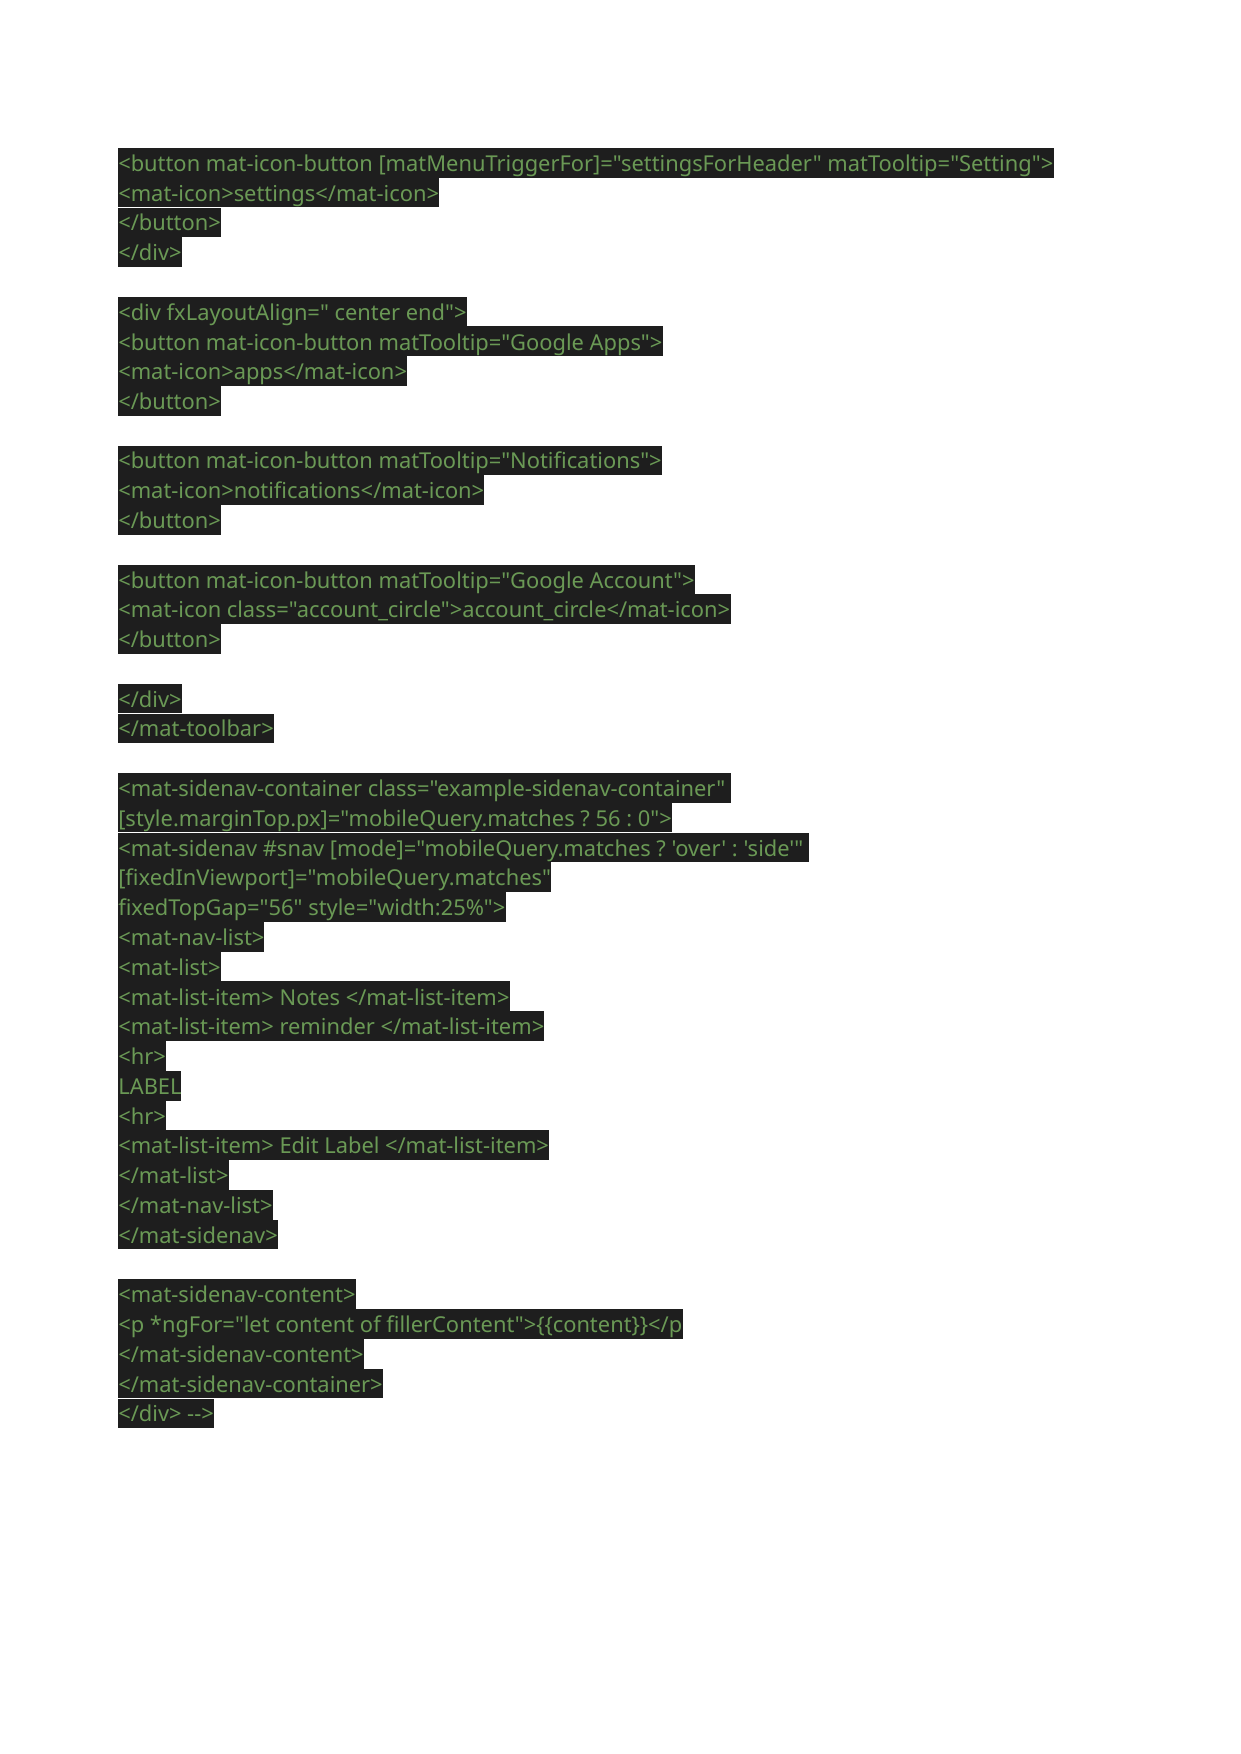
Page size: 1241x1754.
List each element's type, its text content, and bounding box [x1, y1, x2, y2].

text <hr> [118, 1101, 1122, 1130]
text </mat-toolbar> [118, 713, 1122, 743]
text <mat-list> [118, 952, 1122, 981]
text <mat-sidenav-content> [118, 1279, 1122, 1309]
text fixedTopGap="56" style="width:25%"> [118, 892, 1122, 922]
text <mat-icon>notifications</mat-icon> [118, 475, 1122, 505]
text </div> [118, 684, 1122, 713]
text </div> --> [118, 1398, 1122, 1428]
text </button> [118, 505, 1122, 535]
text </button> [118, 386, 1122, 416]
text </mat-nav-list> [118, 1190, 1122, 1220]
text <mat-list-item> reminder </mat-list-item> [118, 1011, 1122, 1041]
text <button mat-icon-button matTooltip="Google Apps"> [118, 326, 1122, 356]
text <mat-sidenav #snav [mode]="mobileQuery.matches ? 'over' : 'side'" [fixedInViewport]="mobileQuery.matches" [118, 832, 1122, 892]
text <mat-list-item> Notes </mat-list-item> [118, 981, 1122, 1011]
text </mat-sidenav-content> [118, 1339, 1122, 1369]
text </mat-sidenav-container> [118, 1369, 1122, 1398]
text </button> [118, 207, 1122, 237]
text <mat-nav-list> [118, 922, 1122, 952]
text <mat-icon class="account_circle">account_circle</mat-icon> [118, 594, 1122, 624]
text <mat-icon>apps</mat-icon> [118, 356, 1122, 386]
text <mat-list-item> Edit Label </mat-list-item> [118, 1130, 1122, 1160]
text <hr> [118, 1041, 1122, 1071]
text <button mat-icon-button [matMenuTriggerFor]="settingsForHeader" matTooltip="Setting"> [118, 148, 1122, 178]
text <mat-icon>settings</mat-icon> [118, 178, 1122, 207]
text <p *ngFor="let content of fillerContent">{{content}}</p [118, 1309, 1122, 1339]
text </div> [118, 237, 1122, 267]
text <button mat-icon-button matTooltip="Google Account"> [118, 564, 1122, 594]
text </button> [118, 624, 1122, 654]
text <button mat-icon-button matTooltip="Notifications"> [118, 446, 1122, 475]
text </mat-sidenav> [118, 1220, 1122, 1249]
text </mat-list> [118, 1160, 1122, 1190]
text <mat-sidenav-container class="example-sidenav-container" [style.marginTop.px]="mobileQuery.matches ? 56 : 0"> [118, 773, 1122, 832]
text <div fxLayoutAlign=" center end"> [118, 297, 1122, 326]
text LABEL [118, 1071, 1122, 1101]
